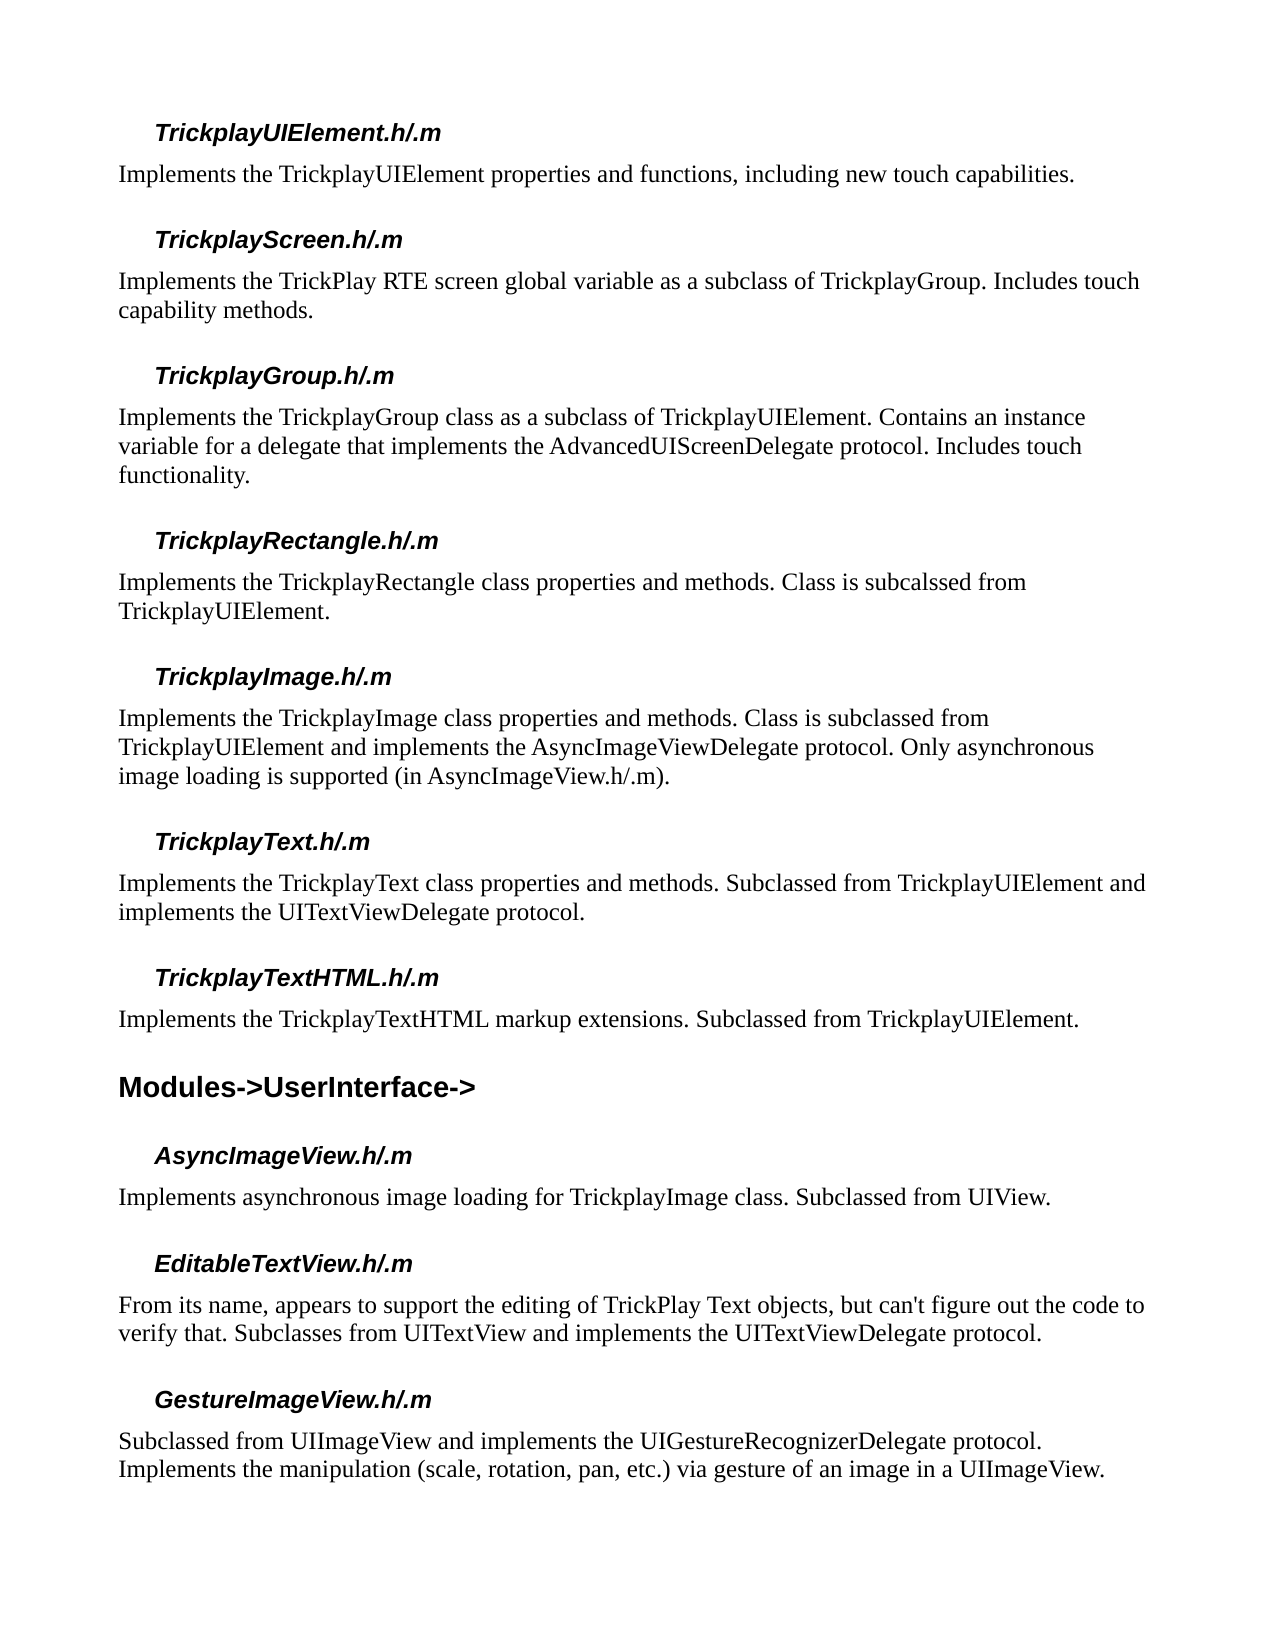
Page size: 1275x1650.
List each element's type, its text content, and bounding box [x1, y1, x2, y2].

text Implements the TrickplayRectangle class properties and methods. Class is subcalssed from TrickplayUIElement. [118, 567, 1157, 625]
subtitle Modules->UserInterface-> [118, 1070, 1157, 1104]
subtitle AsyncImageView.h/.m [118, 1141, 1157, 1170]
text Implements the TrickplayImage class properties and methods. Class is subclassed from TrickplayUIElement and implements the AsyncImageViewDelegate protocol. Only asynchronous image loading is supported (in AsyncImageView.h/.m). [118, 703, 1157, 789]
subtitle TrickplayUIElement.h/.m [118, 118, 1157, 147]
subtitle TrickplayText.h/.m [118, 827, 1157, 856]
subtitle TrickplayScreen.h/.m [118, 225, 1157, 254]
subtitle TrickplayImage.h/.m [118, 662, 1157, 691]
subtitle TrickplayGroup.h/.m [118, 361, 1157, 390]
text Implements the TrickplayGroup class as a subclass of TrickplayUIElement. Contains an instance variable for a delegate that implements the AdvancedUIScreenDelegate protocol. Includes touch functionality. [118, 402, 1157, 489]
subtitle TrickplayTextHTML.h/.m [118, 963, 1157, 992]
subtitle EditableTextView.h/.m [118, 1249, 1157, 1277]
text Implements the TrickplayUIElement properties and functions, including new touch capabilities. [118, 159, 1157, 188]
subtitle GestureImageView.h/.m [118, 1385, 1157, 1413]
text From its name, appears to support the editing of TrickPlay Text objects, but can't figure out the code to verify that. Subclasses from UITextView and implements the UITextViewDelegate protocol. [118, 1290, 1157, 1347]
text Implements the TrickPlay RTE screen global variable as a subclass of TrickplayGroup. Includes touch capability methods. [118, 266, 1157, 324]
text Implements the TrickplayTextHTML markup extensions. Subclassed from TrickplayUIElement. [118, 1004, 1157, 1033]
text Implements asynchronous image loading for TrickplayImage class. Subclassed from UIView. [118, 1182, 1157, 1211]
subtitle TrickplayRectangle.h/.m [118, 526, 1157, 555]
text Subclassed from UIImageView and implements the UIGestureRecognizerDelegate protocol. Implements the manipulation (scale, rotation, pan, etc.) via gesture of an image in a UIImageView. [118, 1426, 1157, 1483]
text Implements the TrickplayText class properties and methods. Subclassed from TrickplayUIElement and implements the UITextViewDelegate protocol. [118, 868, 1157, 926]
